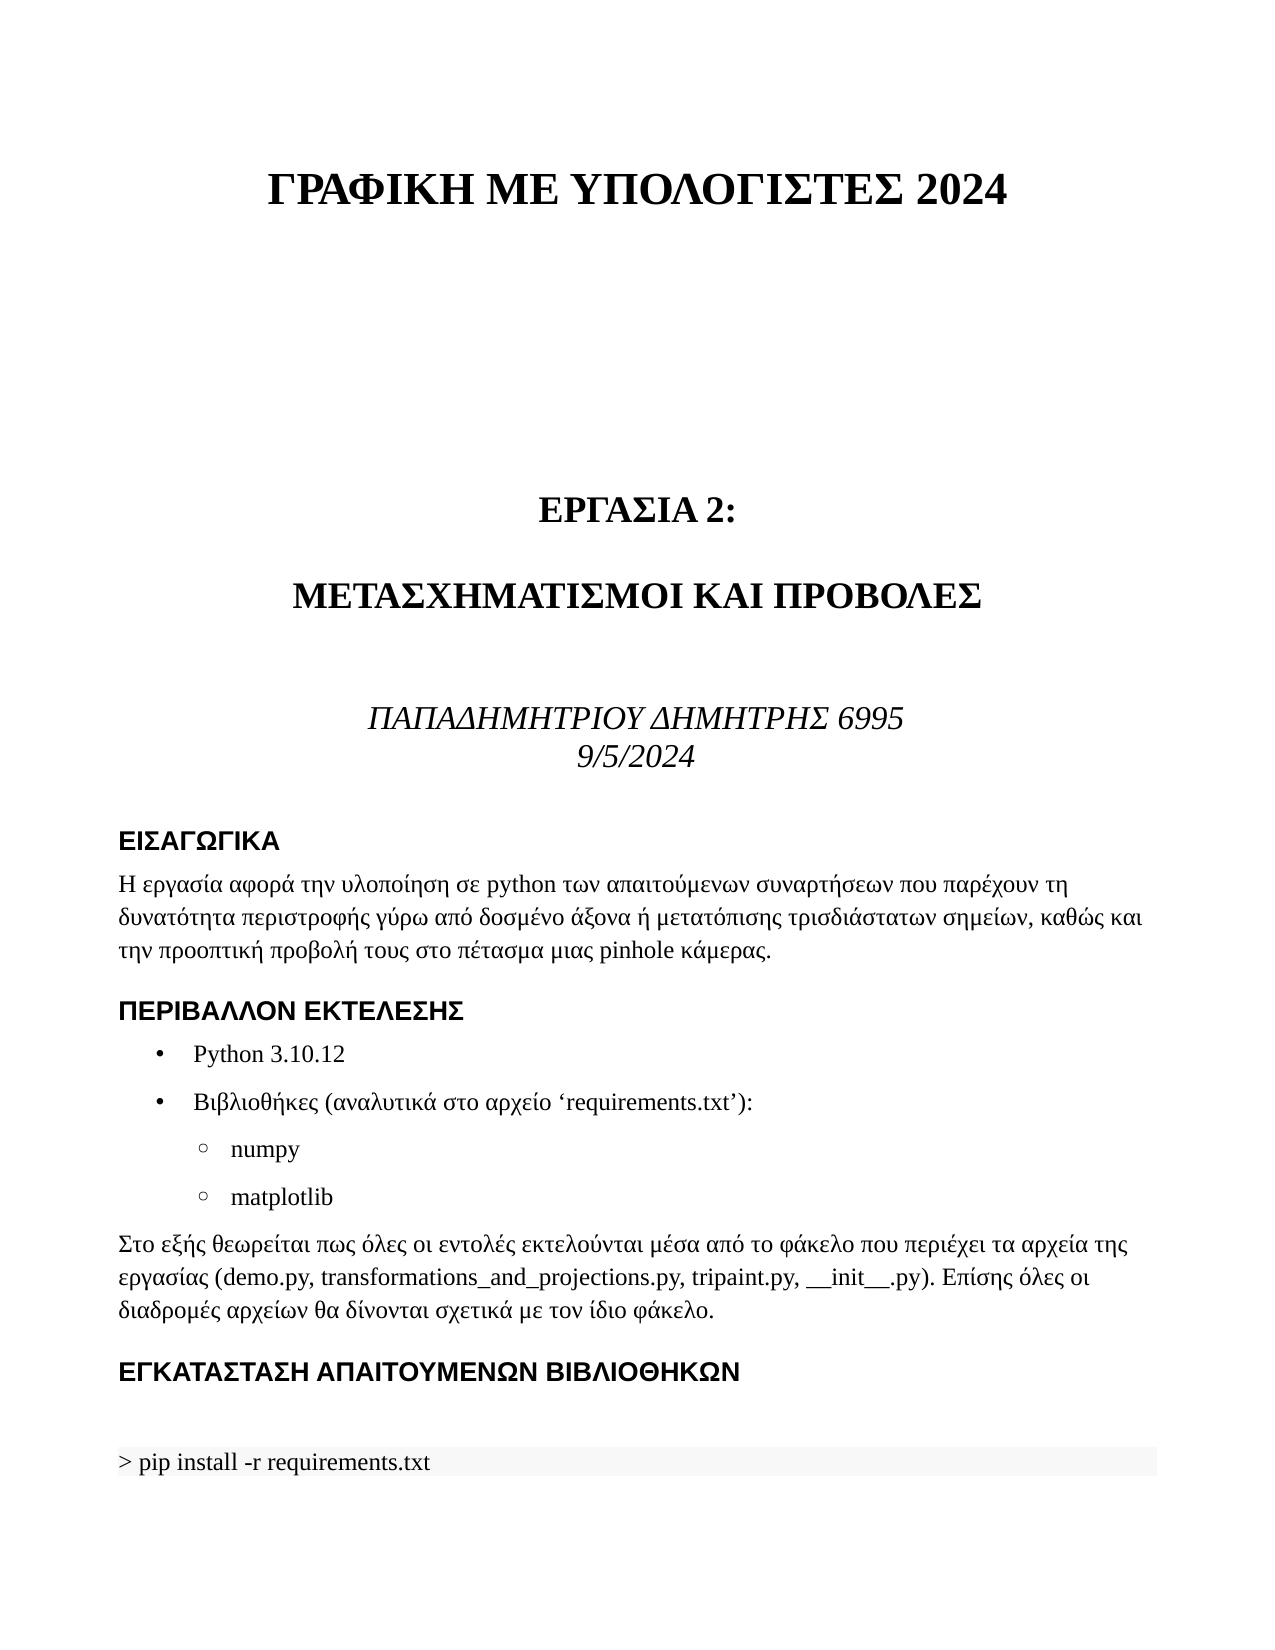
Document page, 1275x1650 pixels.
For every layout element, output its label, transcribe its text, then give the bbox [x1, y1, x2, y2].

text ΜΕΤΑΣΧΗΜΑΤΙΣΜΟΙ ΚΑΙ ΠΡΟΒΟΛΕΣ [118, 573, 1157, 616]
list Βιβλιοθήκες (αναλυτικά στο αρχείο ‘requirements.txt’): [156, 1087, 1157, 1115]
list matplotlib [193, 1182, 1157, 1211]
text ΠΑΠΑΔΗΜΗΤΡΙΟΥ ΔΗΜΗΤΡΗΣ 6995 [118, 698, 1157, 736]
text ΕΡΓΑΣΙΑ 2: [118, 487, 1157, 530]
text Η εργασία αφορά την υλοποίηση σε python των απαιτούμενων συναρτήσεων που παρέχουν τη δυνατότητα περιστροφής γύρω από δοσμένο άξονα ή μετατόπισης τρισδιάστατων σημείων, καθώς και την προοπτική προβολή τους στο πέτασμα μιας pinhole κάμερας. [118, 869, 1157, 964]
list numpy [193, 1134, 1157, 1163]
subtitle ΕΙΣΑΓΩΓΙΚΑ [118, 825, 1157, 857]
subtitle ΠΕΡΙΒΑΛΛΟΝ ΕΚΤΕΛΕΣΗΣ [118, 995, 1157, 1027]
subtitle ΕΓΚΑΤΑΣΤΑΣΗ ΑΠΑΙΤΟΥΜΕΝΩΝ ΒΙΒΛΙΟΘΗΚΩΝ [118, 1356, 1157, 1387]
list Python 3.10.12 [156, 1039, 1157, 1068]
text > pip install -r requirements.txt [118, 1447, 1157, 1476]
text ΓΡΑΦΙΚΗ ΜΕ ΥΠΟΛΟΓΙΣΤΕΣ 2024 [118, 161, 1157, 214]
text 9/5/2024 [118, 736, 1157, 774]
text Στο εξής θεωρείται πως όλες οι εντολές εκτελούνται μέσα από το φάκελο που περιέχει τα αρχεία της εργασίας (demo.py, transformations_and_projections.py, tripaint.py, __init__.py). Επίσης όλες οι διαδρομές αρχείων θα δίνονται σχετικά με τον ίδιο φάκελο. [118, 1229, 1157, 1324]
